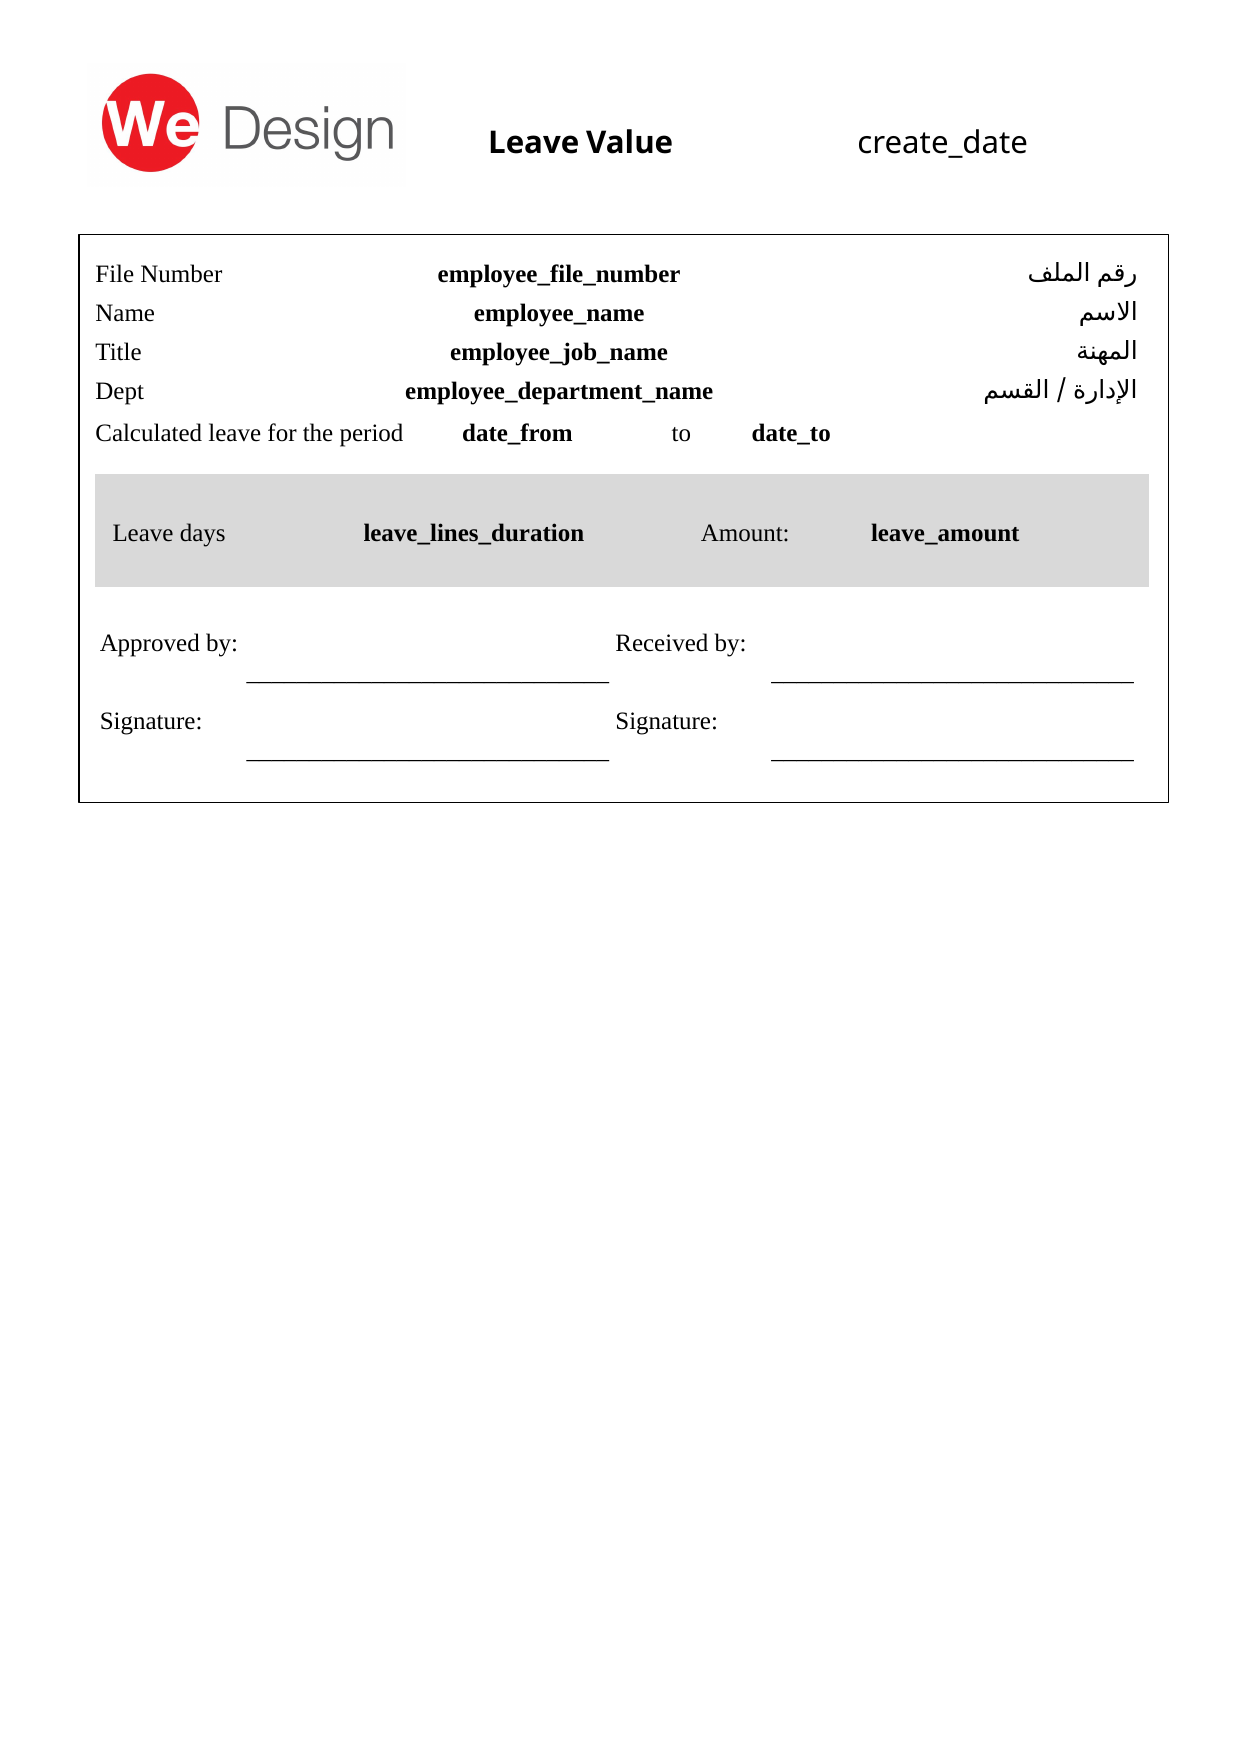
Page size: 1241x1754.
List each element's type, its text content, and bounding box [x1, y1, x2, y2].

table_header File Number [95, 260, 226, 298]
table_header [756, 618, 1149, 657]
table_cell to [611, 419, 751, 461]
table_header رقم الملف [892, 260, 1146, 298]
table_cell [100, 735, 240, 774]
table_cell employee_department_name [226, 376, 892, 418]
table_header employee_file_number [226, 260, 892, 298]
table_cell الاسم [892, 299, 1146, 337]
table_cell _____________________________ [240, 657, 615, 696]
table_cell employee_job_name [226, 338, 892, 376]
table_header [240, 618, 615, 657]
table_cell employee_name [226, 299, 892, 337]
table_cell Calculated leave for the period [95, 419, 423, 461]
table_cell [100, 657, 240, 696]
table_cell المهنة [892, 338, 1146, 376]
table_cell [240, 696, 615, 735]
table_cell الإدارة / القسم [892, 376, 1146, 418]
table_cell _____________________________ [756, 735, 1149, 774]
table_cell date_to [751, 419, 1146, 461]
table_cell [756, 696, 1149, 735]
table_cell [615, 735, 756, 774]
table_header leave_amount [871, 504, 1143, 561]
table_cell _____________________________ [756, 657, 1149, 696]
table_header Amount: [619, 504, 871, 561]
table_cell Name [95, 299, 226, 337]
table_header Leave days [112, 504, 328, 561]
table_cell _____________________________ [240, 735, 615, 774]
table_cell Title [95, 338, 226, 376]
table_header Approved by: [100, 618, 240, 657]
table_cell [615, 657, 756, 696]
table_header leave_lines_duration [328, 504, 619, 561]
table_header Received by: [615, 618, 756, 657]
table_cell Signature: [615, 696, 756, 735]
table_cell Dept [95, 376, 226, 418]
table_cell Signature: [100, 696, 240, 735]
table_cell date_from [423, 419, 611, 461]
text Leave Value create_date [407, 120, 1122, 173]
picture [86, 63, 407, 187]
